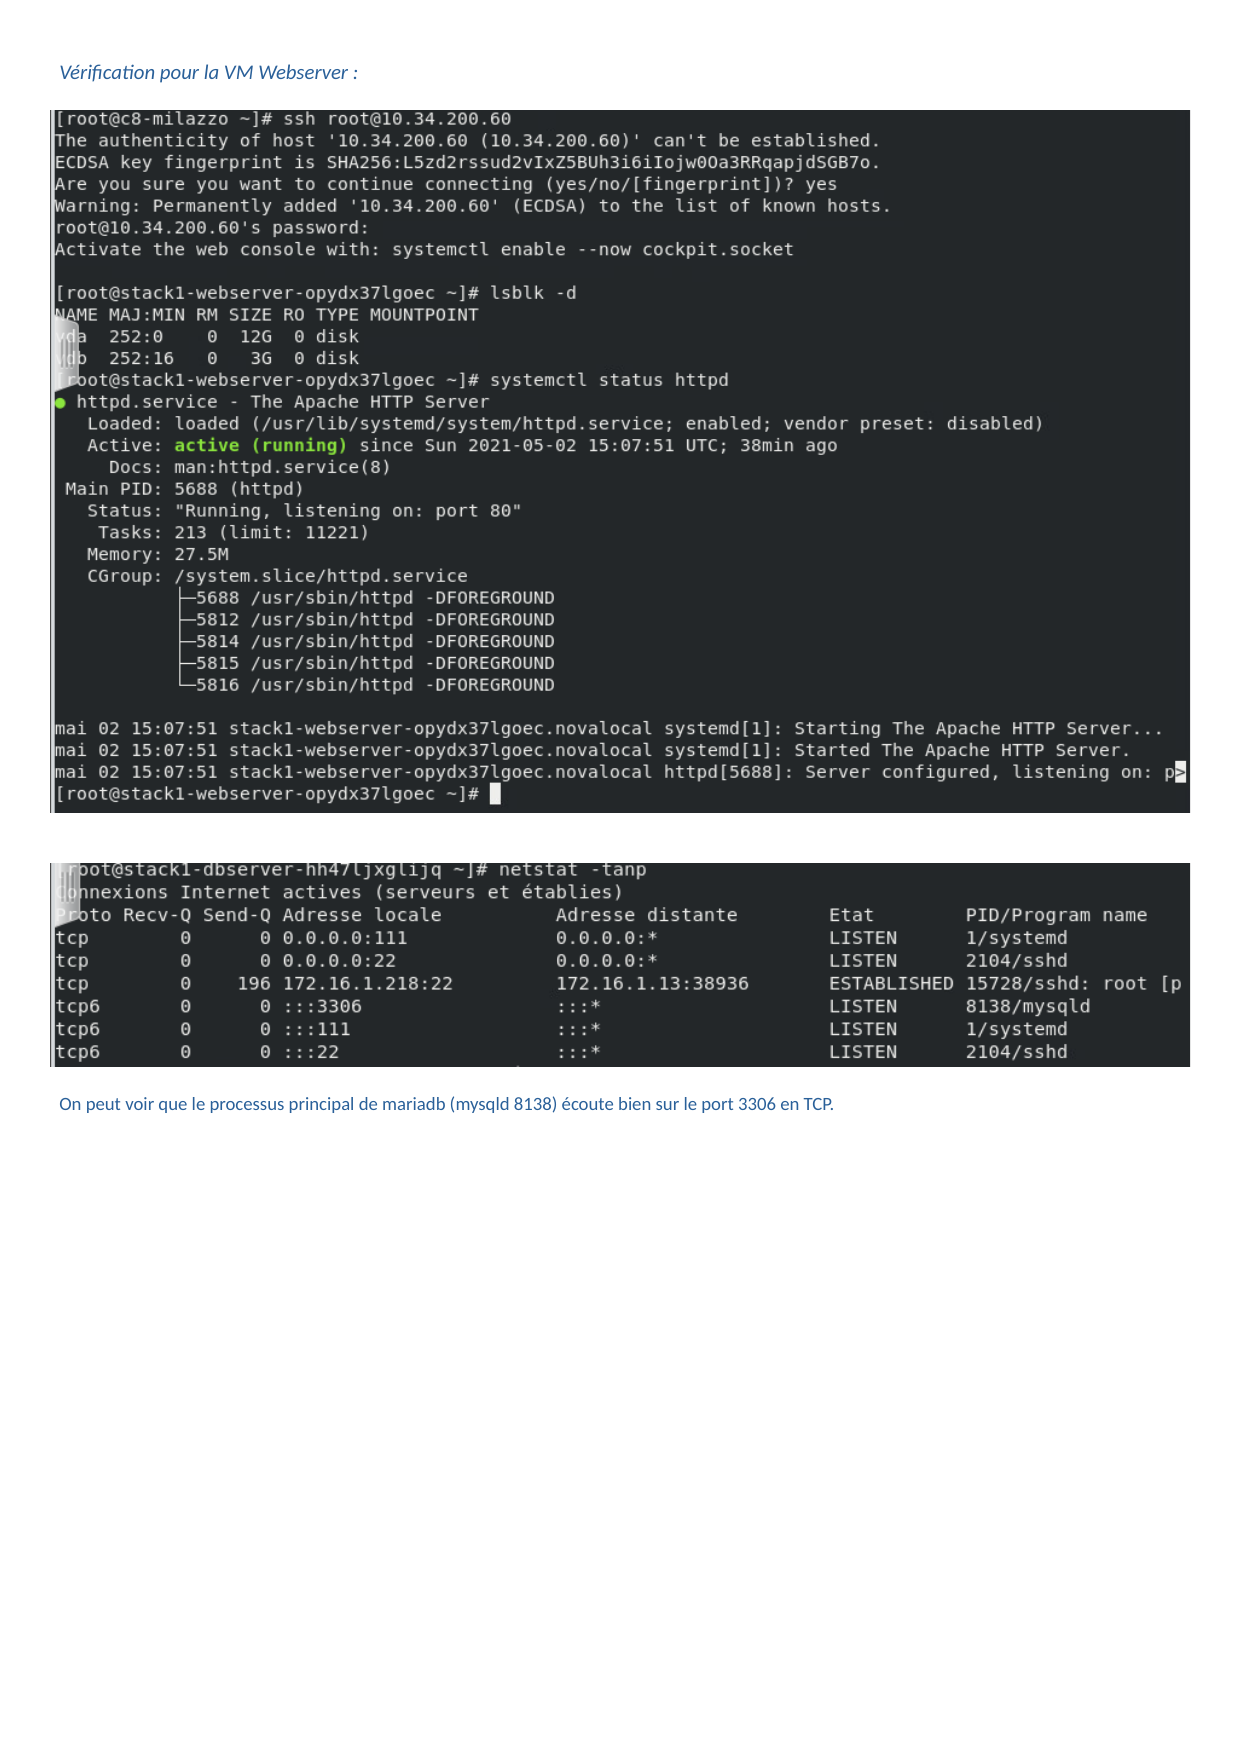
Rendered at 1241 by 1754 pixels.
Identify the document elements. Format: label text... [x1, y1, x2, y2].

text On peut voir que le processus principal de mariadb (mysqld 8138) écoute bien sur le port 3306 en TCP. [59, 1092, 1199, 1115]
text Vérification pour la VM Webserver : [59, 59, 1199, 84]
picture [50, 110, 1191, 813]
picture [50, 863, 1191, 1067]
